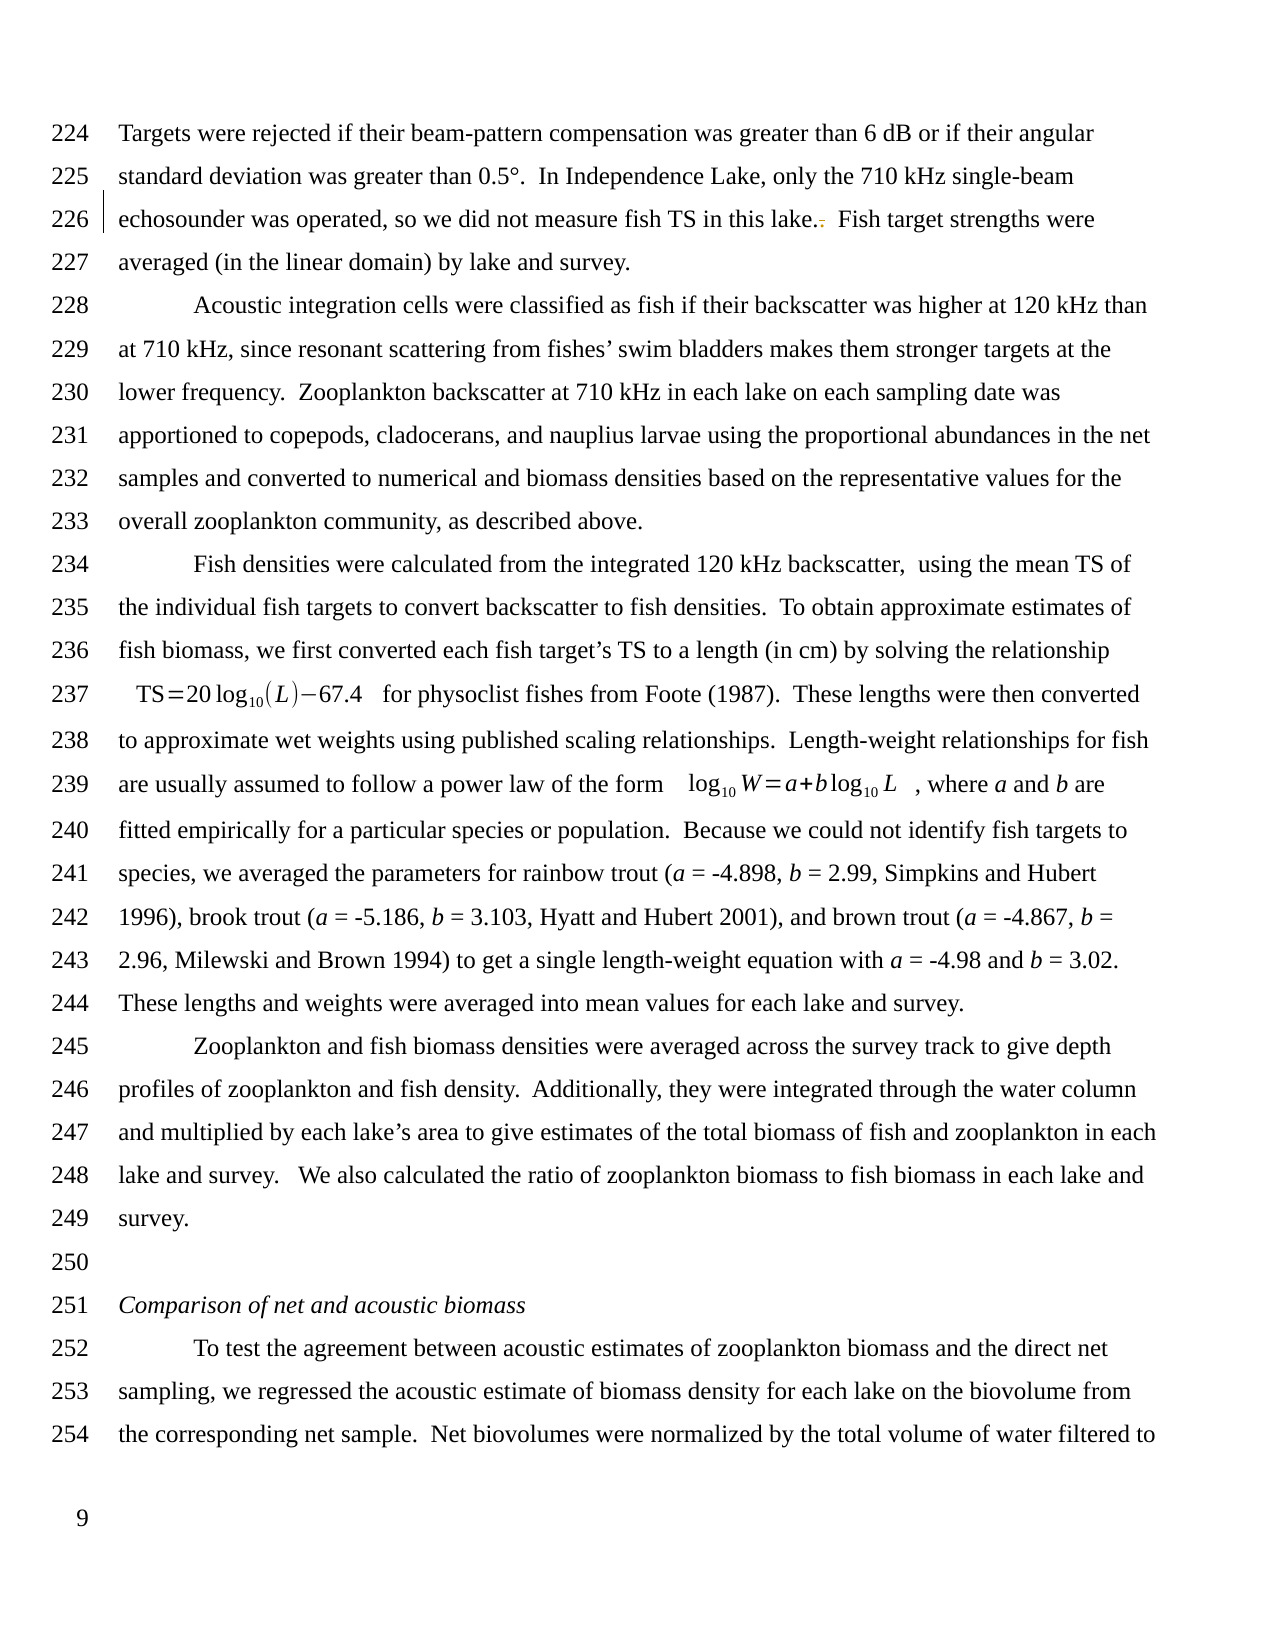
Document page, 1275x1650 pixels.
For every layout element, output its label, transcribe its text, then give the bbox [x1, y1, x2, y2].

text Zooplankton and fish biomass densities were averaged across the survey track to give depth profiles of zooplankton and fish density. Additionally, they were integrated through the water column and multiplied by each lake’s area to give estimates of the total biomass of fish and zooplankton in each lake and survey. We also calculated the ratio of zooplankton biomass to fish biomass in each lake and survey. [118, 1031, 1157, 1232]
text Comparison of net and acoustic biomass [118, 1290, 1157, 1318]
text Fish densities were calculated from the integrated 120 kHz backscatter, using the mean TS of the individual fish targets to convert backscatter to fish densities. To obtain approximate estimates of fish biomass, we first converted each fish target’s TS to a length (in cm) by solving the relationship for physoclist fishes from Foote (1987)⁠. These lengths were then converted to approximate wet weights using published scaling relationships. Length-weight relationships for fish are usually assumed to follow a power law of the form , where a and b are fitted empirically for a particular species or population. Because we could not identify fish targets to species, we averaged the parameters for rainbow trout (a = -4.898, b = 2.99, Simpkins and Hubert 1996), brook trout (a = -5.186, b = 3.103, Hyatt and Hubert 2001), and brown trout (a = -4.867, b = 2.96, Milewski and Brown 1994) to get a single length-weight equation with a = -4.98 and b = 3.02. These lengths and weights were averaged into mean values for each lake and survey. [118, 549, 1157, 1017]
text Targets were rejected if their beam-pattern compensation was greater than 6 dB or if their angular standard deviation was greater than 0.5°. In Independence Lake, only the 710 kHz single-beam echosounder was operated, so we did not measure fish TS in this lake. Fish target strengths were averaged (in the linear domain) by lake and survey. [118, 118, 1157, 276]
text Acoustic integration cells were classified as fish if their backscatter was higher at 120 kHz than at 710 kHz, since resonant scattering from fishes’ swim bladders makes them stronger targets at the lower frequency. Zooplankton backscatter at 710 kHz in each lake on each sampling date was apportioned to copepods, cladocerans, and nauplius larvae using the proportional abundances in the net samples and converted to numerical and biomass densities based on the representative values for the overall zooplankton community, as described above. [118, 291, 1157, 535]
text To test the agreement between acoustic estimates of zooplankton biomass and the direct net sampling, we regressed the acoustic estimate of biomass density for each lake on the biovolume from the corresponding net sample. Net biovolumes were normalized by the total volume of water filtered to [118, 1333, 1157, 1448]
